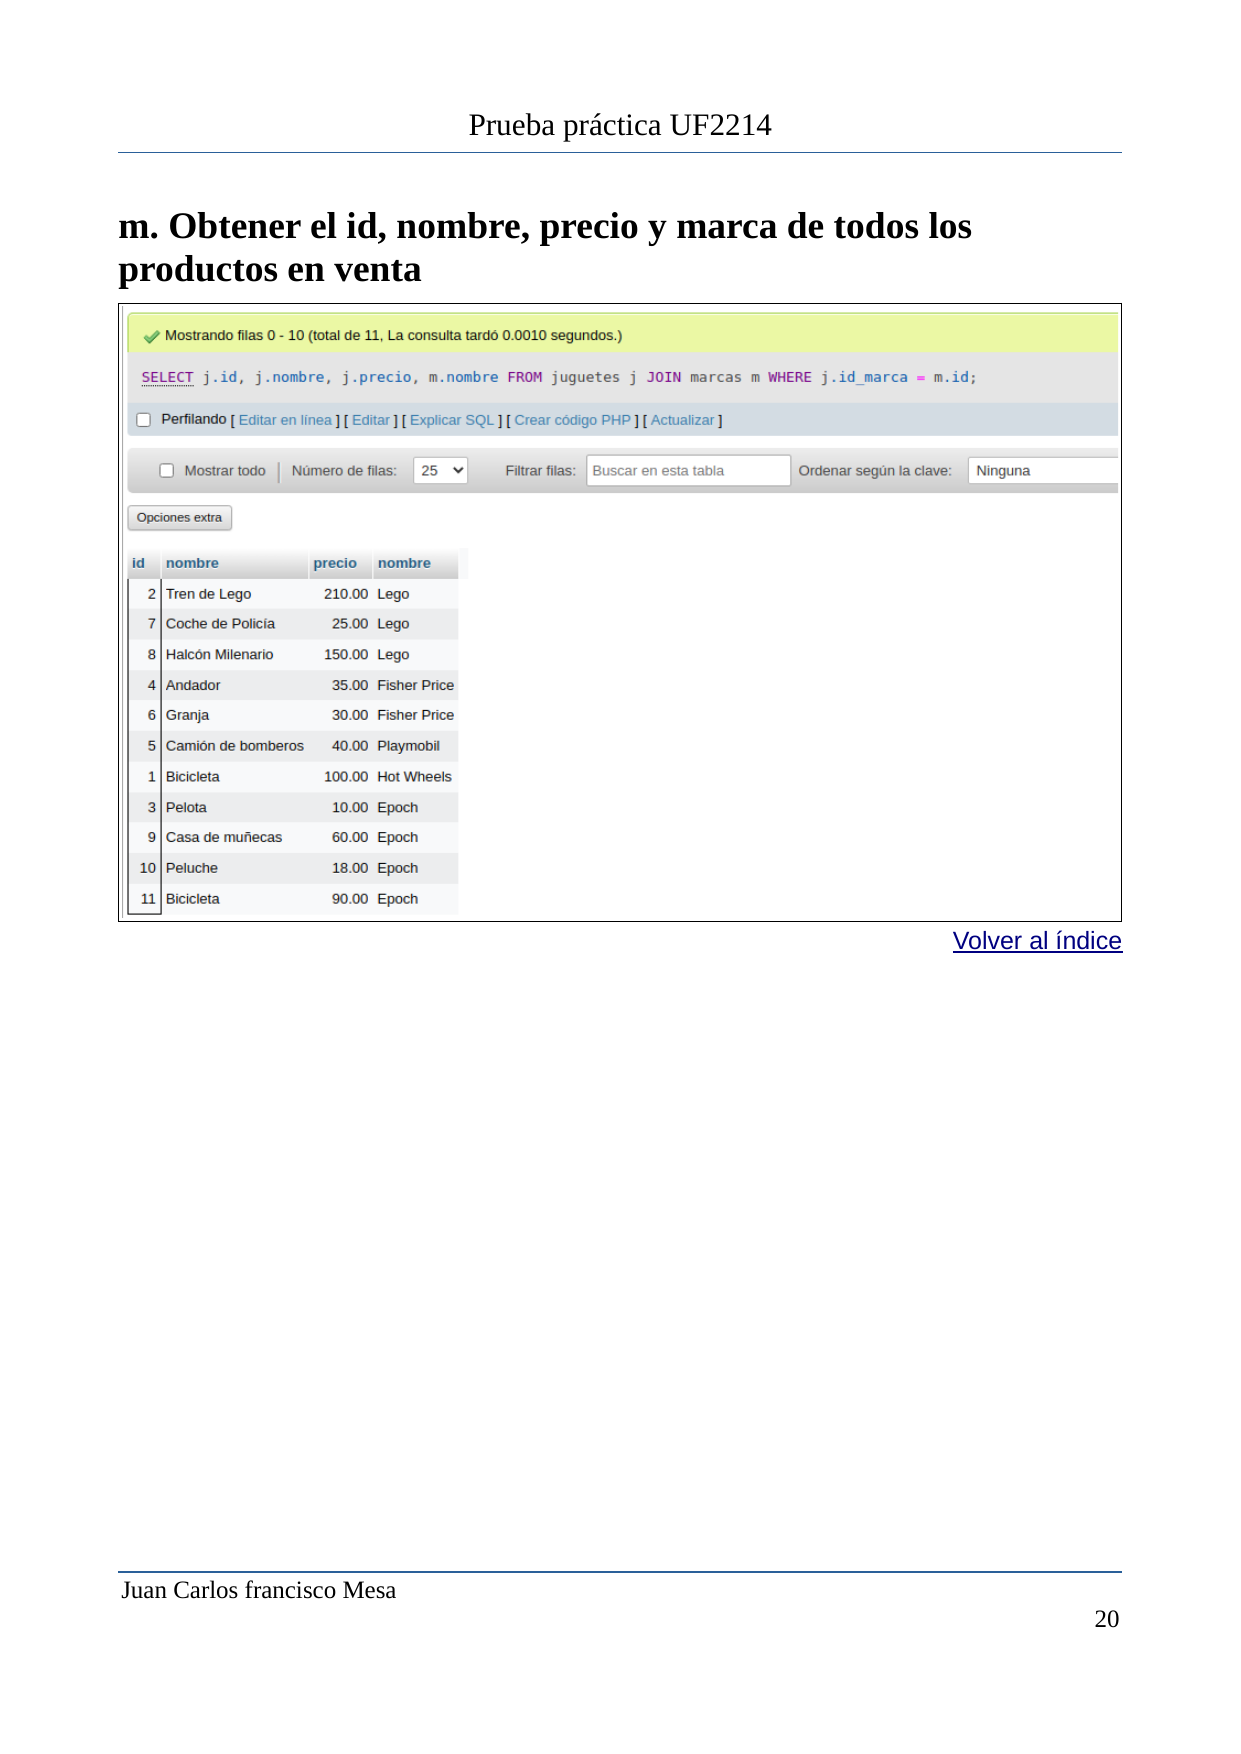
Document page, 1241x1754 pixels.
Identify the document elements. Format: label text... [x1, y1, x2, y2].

text [119, 304, 1121, 921]
text Volver al índice [118, 922, 1122, 955]
picture [122, 306, 1119, 918]
subtitle m. Obtener el id, nombre, precio y marca de todos los productos en venta [118, 204, 1122, 290]
